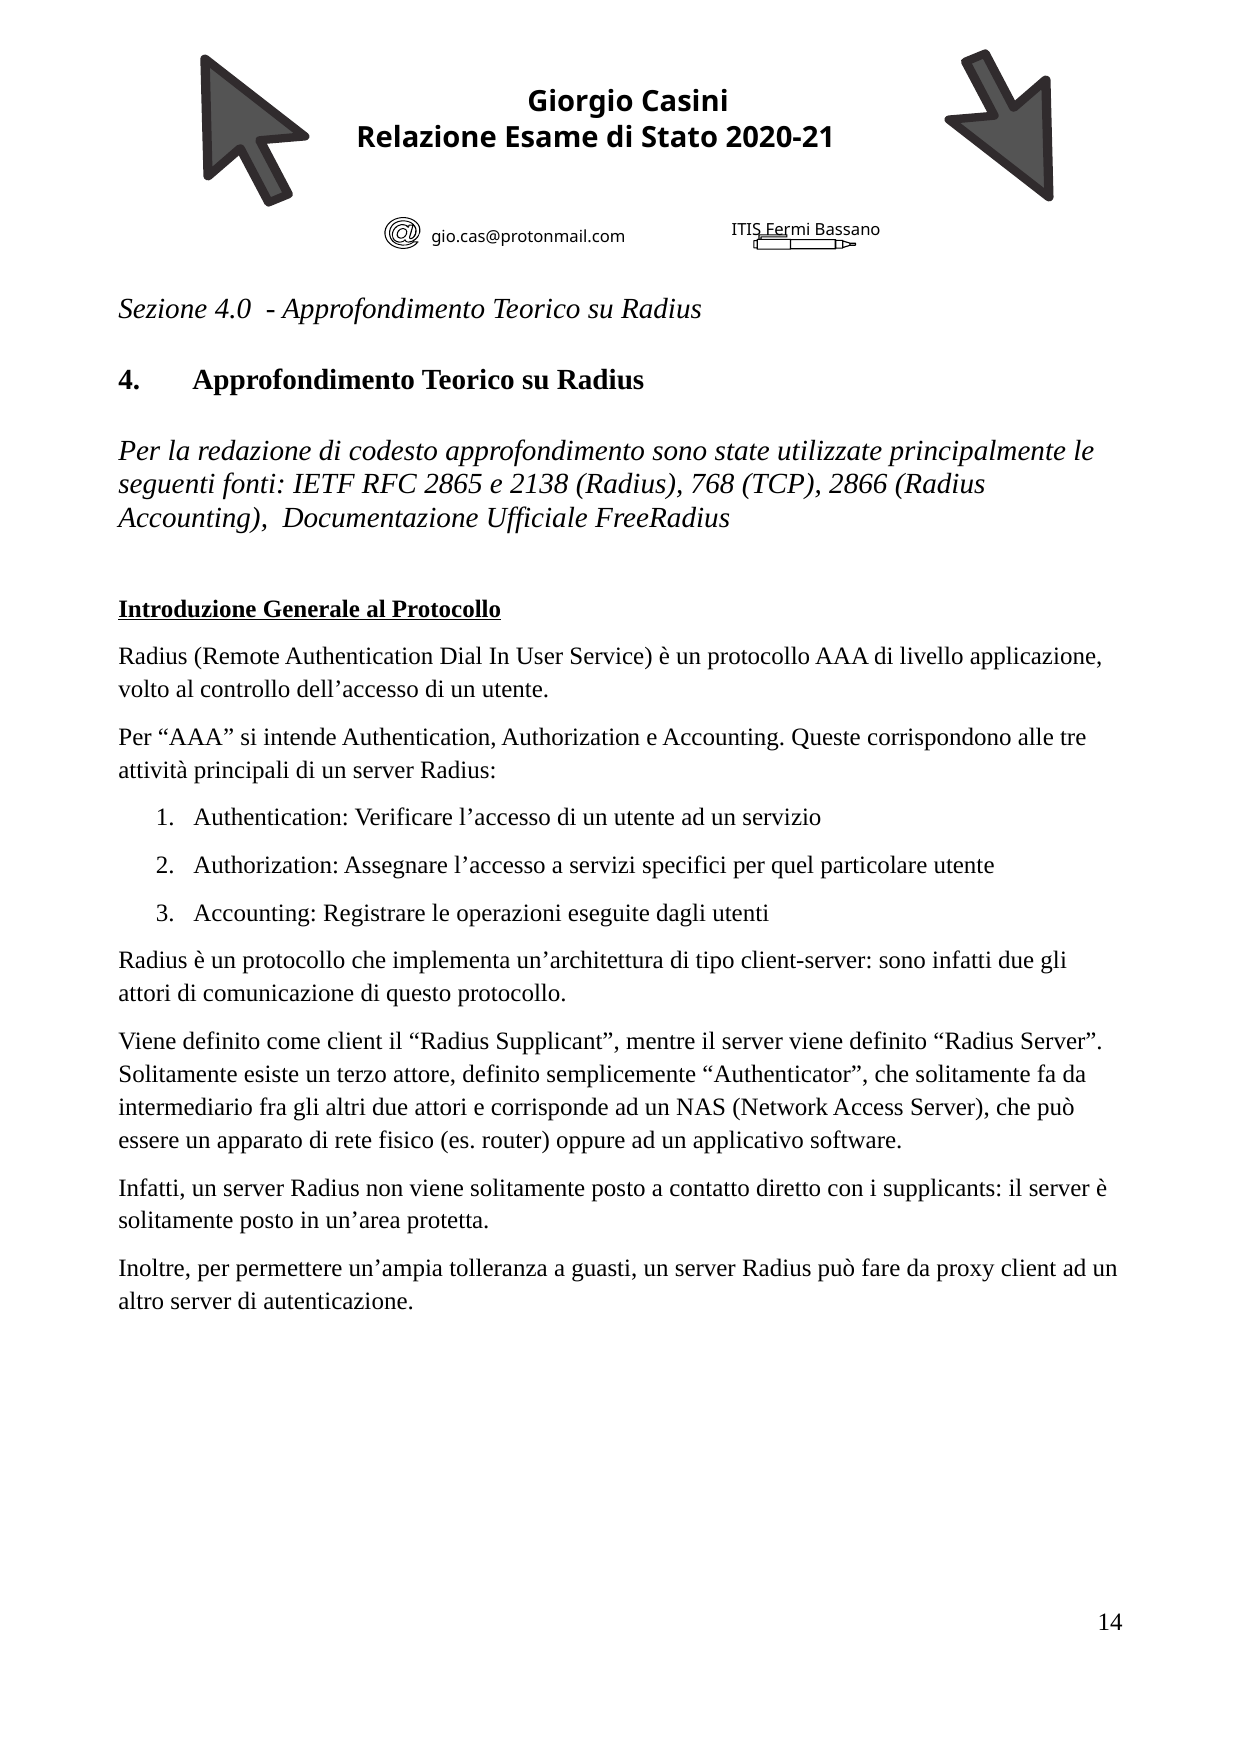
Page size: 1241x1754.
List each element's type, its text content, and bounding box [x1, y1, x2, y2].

list Authorization: Assegnare l’accesso a servizi specifici per quel particolare utente [156, 850, 1122, 879]
text Introduzione Generale al Protocollo [118, 594, 1122, 622]
text Radius (Remote Authentication Dial In User Service) è un protocollo AAA di livello applicazione, volto al controllo dell’accesso di un utente. [118, 641, 1122, 703]
list Accounting: Registrare le operazioni eseguite dagli utenti [156, 898, 1122, 926]
text Inoltre, per permettere un’ampia tolleranza a guasti, un server Radius può fare da proxy client ad un altro server di autenticazione. [118, 1253, 1122, 1315]
list Authentication: Verificare l’accesso di un utente ad un servizio [156, 802, 1122, 831]
text Radius è un protocollo che implementa un’architettura di tipo client-server: sono infatti due gli attori di comunicazione di questo protocollo. [118, 945, 1122, 1007]
text Infatti, un server Radius non viene solitamente posto a contatto diretto con i supplicants: il server è solitamente posto in un’area protetta. [118, 1173, 1122, 1234]
subtitle Sezione 4.0 - Approfondimento Teorico su Radius [118, 214, 1122, 324]
subtitle Per la redazione di codesto approfondimento sono state utilizzate principalmente le seguenti fonti: IETF RFC 2865 e 2138 (Radius), 768 (TCP), 2866 (Radius Accounting), Documentazione Ufficiale FreeRadius [118, 433, 1122, 533]
subtitle Approfondimento Teorico su Radius [118, 362, 1122, 395]
text Viene definito come client il “Radius Supplicant”, mentre il server viene definito “Radius Server”. Solitamente esiste un terzo attore, definito semplicemente “Authenticator”, che solitamente fa da intermediario fra gli altri due attori e corrisponde ad un NAS (Network Access Server), che può essere un apparato di rete fisico (es. router) oppure ad un applicativo software. [118, 1026, 1122, 1154]
text Per “AAA” si intende Authentication, Authorization e Accounting. Queste corrispondono alle tre attività principali di un server Radius: [118, 722, 1122, 784]
